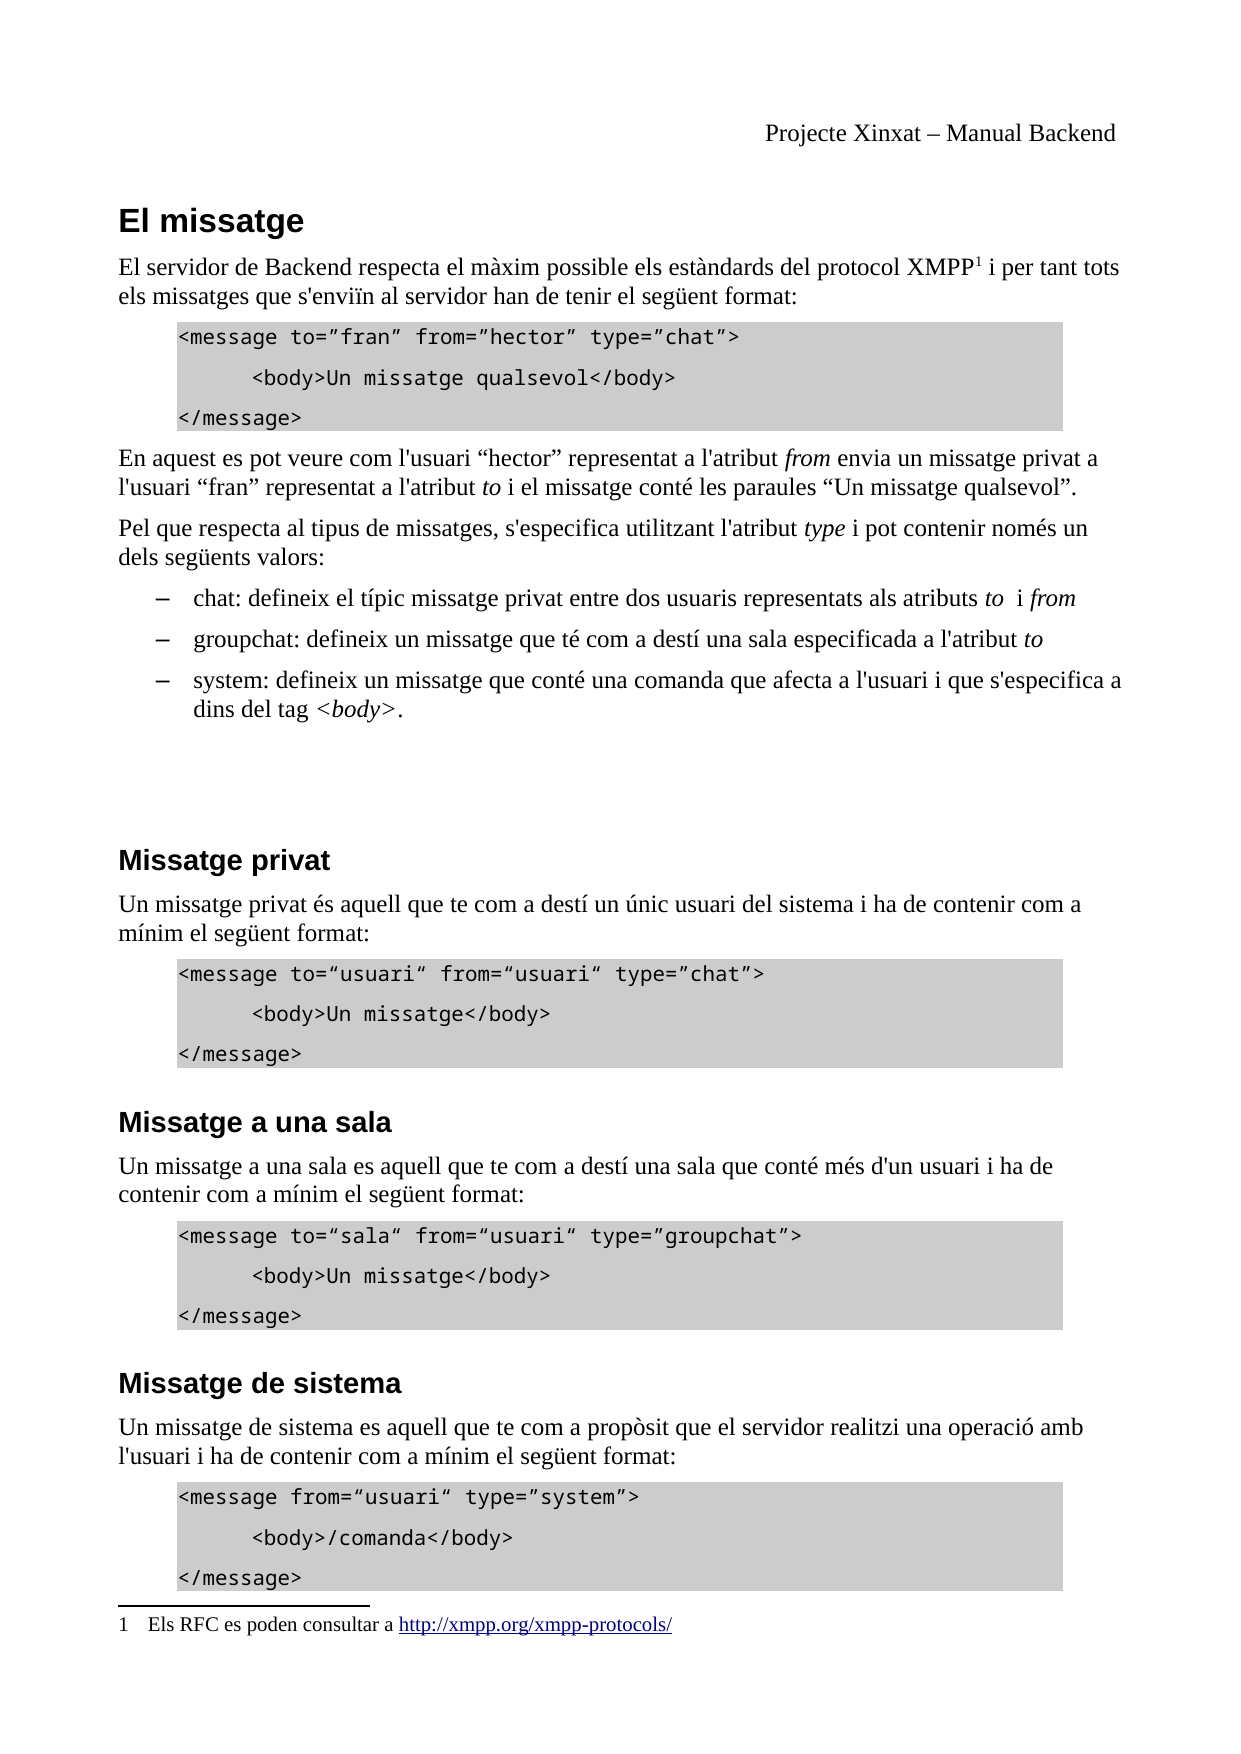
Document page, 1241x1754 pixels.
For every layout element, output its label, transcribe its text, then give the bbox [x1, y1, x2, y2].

text <message to=“usuari“ from=“usuari“ type=”chat”> [177, 959, 1063, 988]
subtitle Missatge de sistema [118, 1366, 1122, 1400]
text <body>Un missatge</body> [177, 999, 1063, 1028]
subtitle Missatge privat [118, 843, 1122, 877]
text <message to=”fran” from=”hector” type=”chat”> [177, 322, 1063, 351]
subtitle Missatge a una sala [118, 1105, 1122, 1138]
text </message> [177, 1039, 1063, 1068]
list system: defineix un missatge que conté una comanda que afecta a l'usuari i que s'especifica a dins del tag <body>. [156, 666, 1122, 723]
text El servidor de Backend respecta el màxim possible els estàndards del protocol XMPP i per tant tots els missatges que s'enviïn al servidor han de tenir el següent format: [118, 252, 1122, 310]
text <message to=“sala“ from=“usuari“ type=”groupchat”> [177, 1221, 1063, 1249]
text Un missatge de sistema es aquell que te com a propòsit que el servidor realitzi una operació amb l'usuari i ha de contenir com a mínim el següent format: [118, 1412, 1122, 1470]
text Els RFC es poden consultar a http://xmpp.org/xmpp-protocols/ [118, 1612, 1122, 1636]
text </message> [177, 1563, 1063, 1591]
text Pel que respecta al tipus de missatges, s'especifica utilitzant l'atribut type i pot contenir només un dels següents valors: [118, 513, 1122, 571]
text </message> [177, 1301, 1063, 1330]
subtitle El missatge [118, 201, 1122, 240]
list groupchat: defineix un missatge que té com a destí una sala especificada a l'atribut to [156, 624, 1122, 653]
text <body>Un missatge qualsevol</body> [177, 363, 1063, 391]
text <message from=“usuari“ type=”system”> [177, 1482, 1063, 1511]
text <body>/comanda</body> [177, 1523, 1063, 1551]
text Un missatge privat és aquell que te com a destí un únic usuari del sistema i ha de contenir com a mínim el següent format: [118, 889, 1122, 947]
text <body>Un missatge</body> [177, 1261, 1063, 1289]
list chat: defineix el típic missatge privat entre dos usuaris representats als atributs to i from [156, 583, 1122, 612]
text Un missatge a una sala es aquell que te com a destí una sala que conté més d'un usuari i ha de contenir com a mínim el següent format: [118, 1151, 1122, 1208]
text </message> [177, 403, 1063, 431]
text En aquest es pot veure com l'usuari “hector” representat a l'atribut from envia un missatge privat a l'usuari “fran” representat a l'atribut to i el missatge conté les paraules “Un missatge qualsevol”. [118, 443, 1122, 501]
